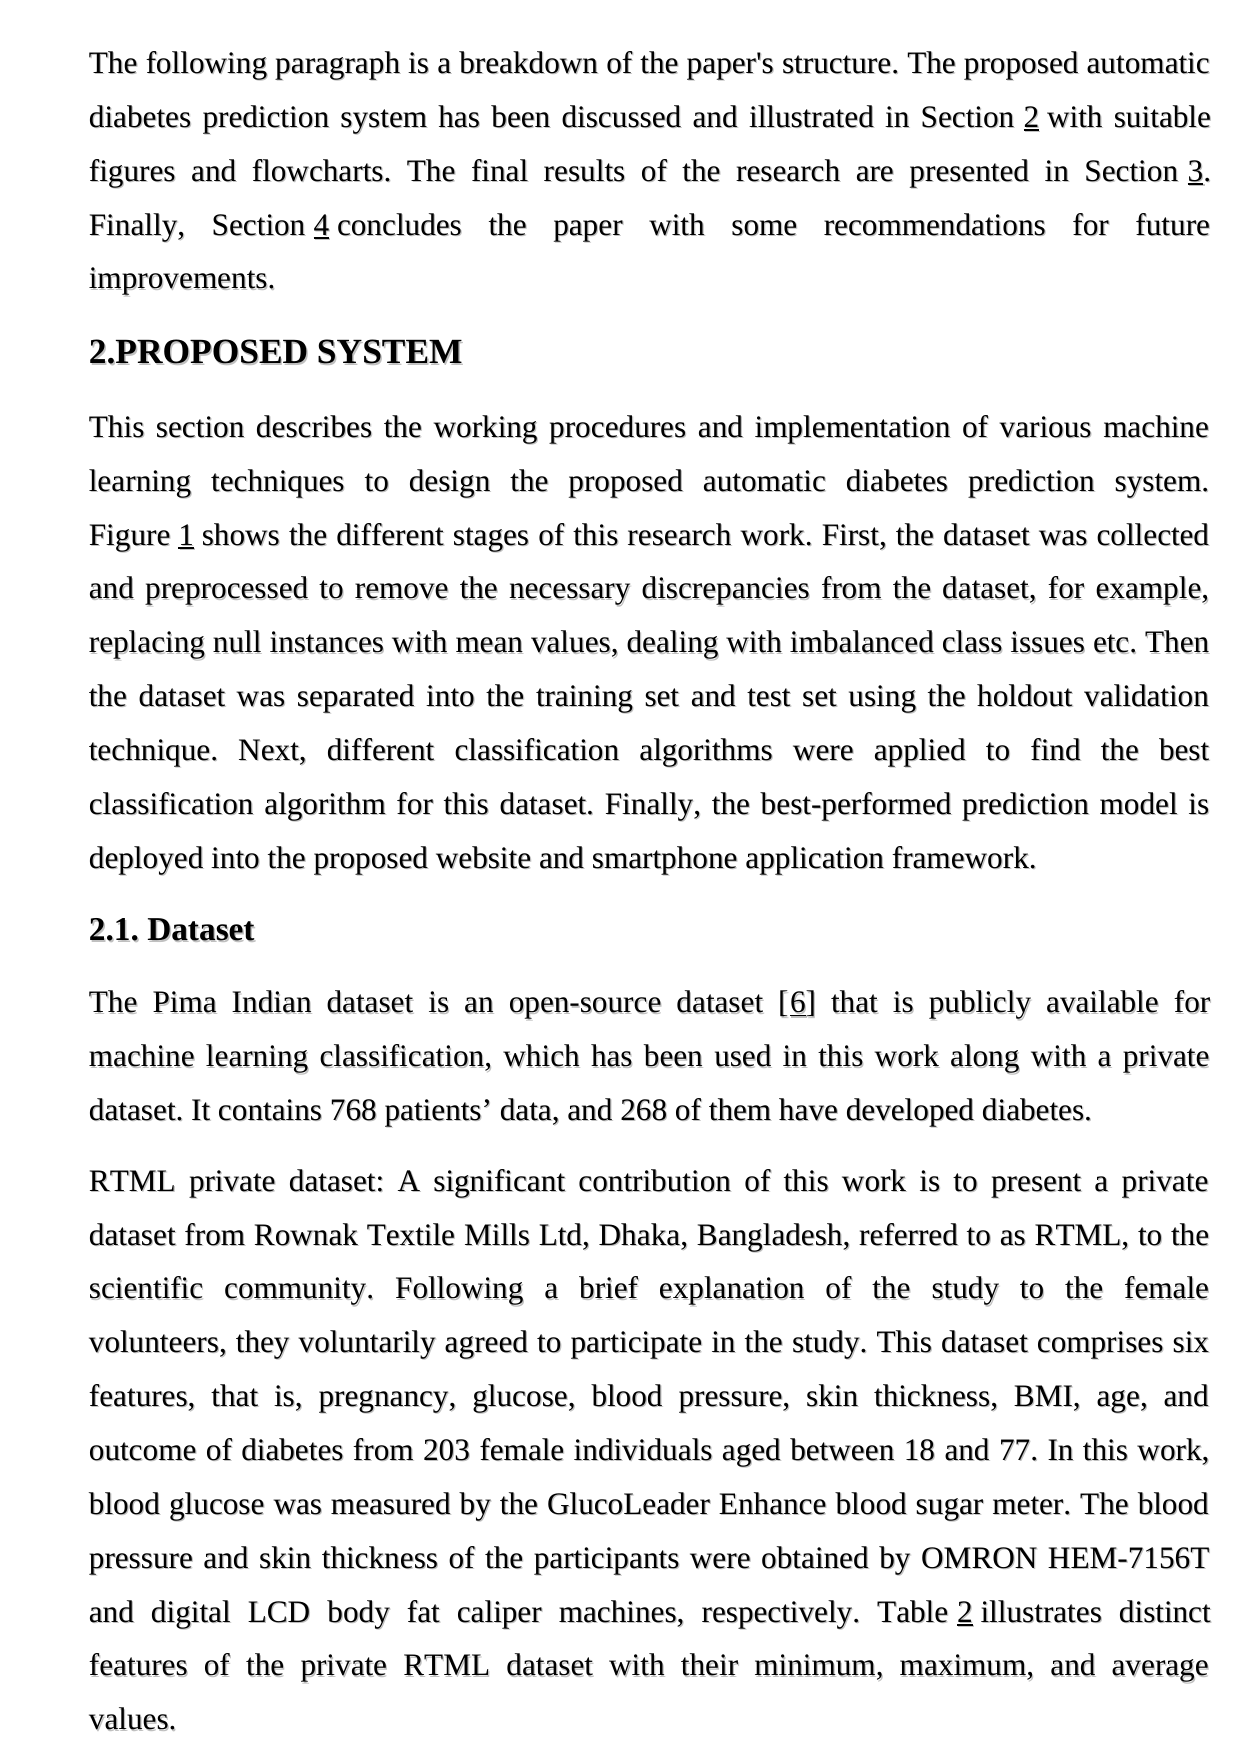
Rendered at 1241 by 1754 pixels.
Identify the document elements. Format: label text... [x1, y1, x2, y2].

text RTML private dataset: A significant contribution of this work is to present a private dataset from Rownak Textile Mills Ltd, Dhaka, Bangladesh, referred to as RTML, to the scientific community. Following a brief explanation of the study to the female volunteers, they voluntarily agreed to participate in the study. This dataset comprises six features, that is, pregnancy, glucose, blood pressure, skin thickness, BMI, age, and outcome of diabetes from 203 female individuals aged between 18 and 77. In this work, blood glucose was measured by the GlucoLeader Enhance blood sugar meter. The blood pressure and skin thickness of the participants were obtained by OMRON HEM‐7156T and digital LCD body fat caliper machines, respectively. Table 2 illustrates distinct features of the private RTML dataset with their minimum, maximum, and average values. [89, 1162, 1211, 1736]
text The following paragraph is a breakdown of the paper's structure. The proposed automatic diabetes prediction system has been discussed and illustrated in Section 2 with suitable figures and flowcharts. The final results of the research are presented in Section 3. Finally, Section 4 concludes the paper with some recommendations for future improvements. [89, 44, 1211, 296]
text This section describes the working procedures and implementation of various machine learning techniques to design the proposed automatic diabetes prediction system. Figure 1 shows the different stages of this research work. First, the dataset was collected and preprocessed to remove the necessary discrepancies from the dataset, for example, replacing null instances with mean values, dealing with imbalanced class issues etc. Then the dataset was separated into the training set and test set using the holdout validation technique. Next, different classification algorithms were applied to find the best classification algorithm for this dataset. Finally, the best‐performed prediction model is deployed into the proposed website and smartphone application framework. [89, 408, 1211, 875]
text The Pima Indian dataset is an open‐source dataset [6] that is publicly available for machine learning classification, which has been used in this work along with a private dataset. It contains 768 patients’ data, and 268 of them have developed diabetes. [89, 984, 1211, 1127]
text 2.PROPOSED SYSTEM [89, 330, 1211, 371]
subtitle 2.1. Dataset [89, 909, 1211, 948]
